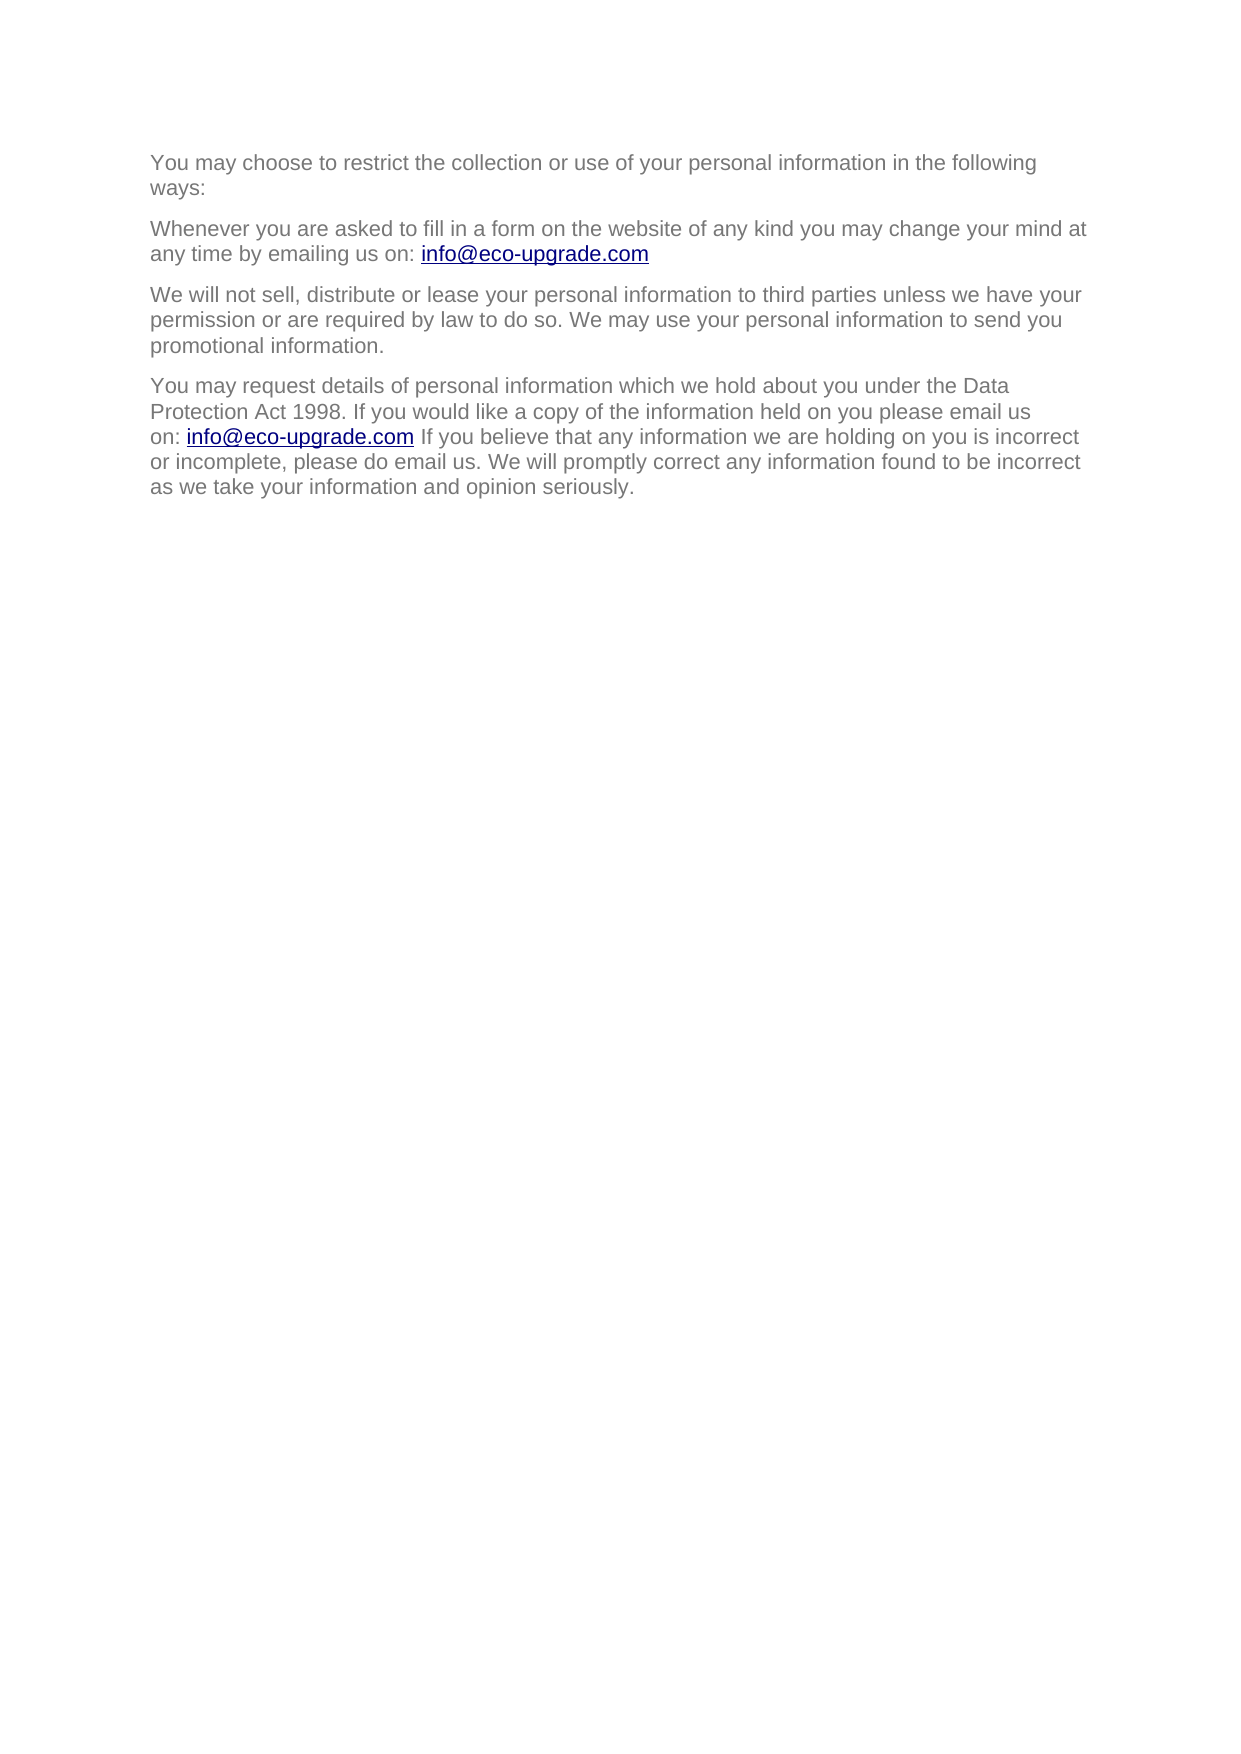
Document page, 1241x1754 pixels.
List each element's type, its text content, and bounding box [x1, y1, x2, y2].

text You may choose to restrict the collection or use of your personal information in the following ways: [150, 150, 1090, 200]
text We will not sell, distribute or lease your personal information to third parties unless we have your permission or are required by law to do so. We may use your personal information to send you promotional information. [150, 282, 1090, 358]
text Whenever you are asked to fill in a form on the website of any kind you may change your mind at any time by emailing us on: info@eco-upgrade.com [150, 216, 1090, 266]
text You may request details of personal information which we hold about you under the Data Protection Act 1998. If you would like a copy of the information held on you please email us on: info@eco-upgrade.com If you believe that any information we are holding on you is incorrect or incomplete, please do email us. We will promptly correct any information found to be incorrect as we take your information and opinion seriously. [150, 373, 1090, 499]
